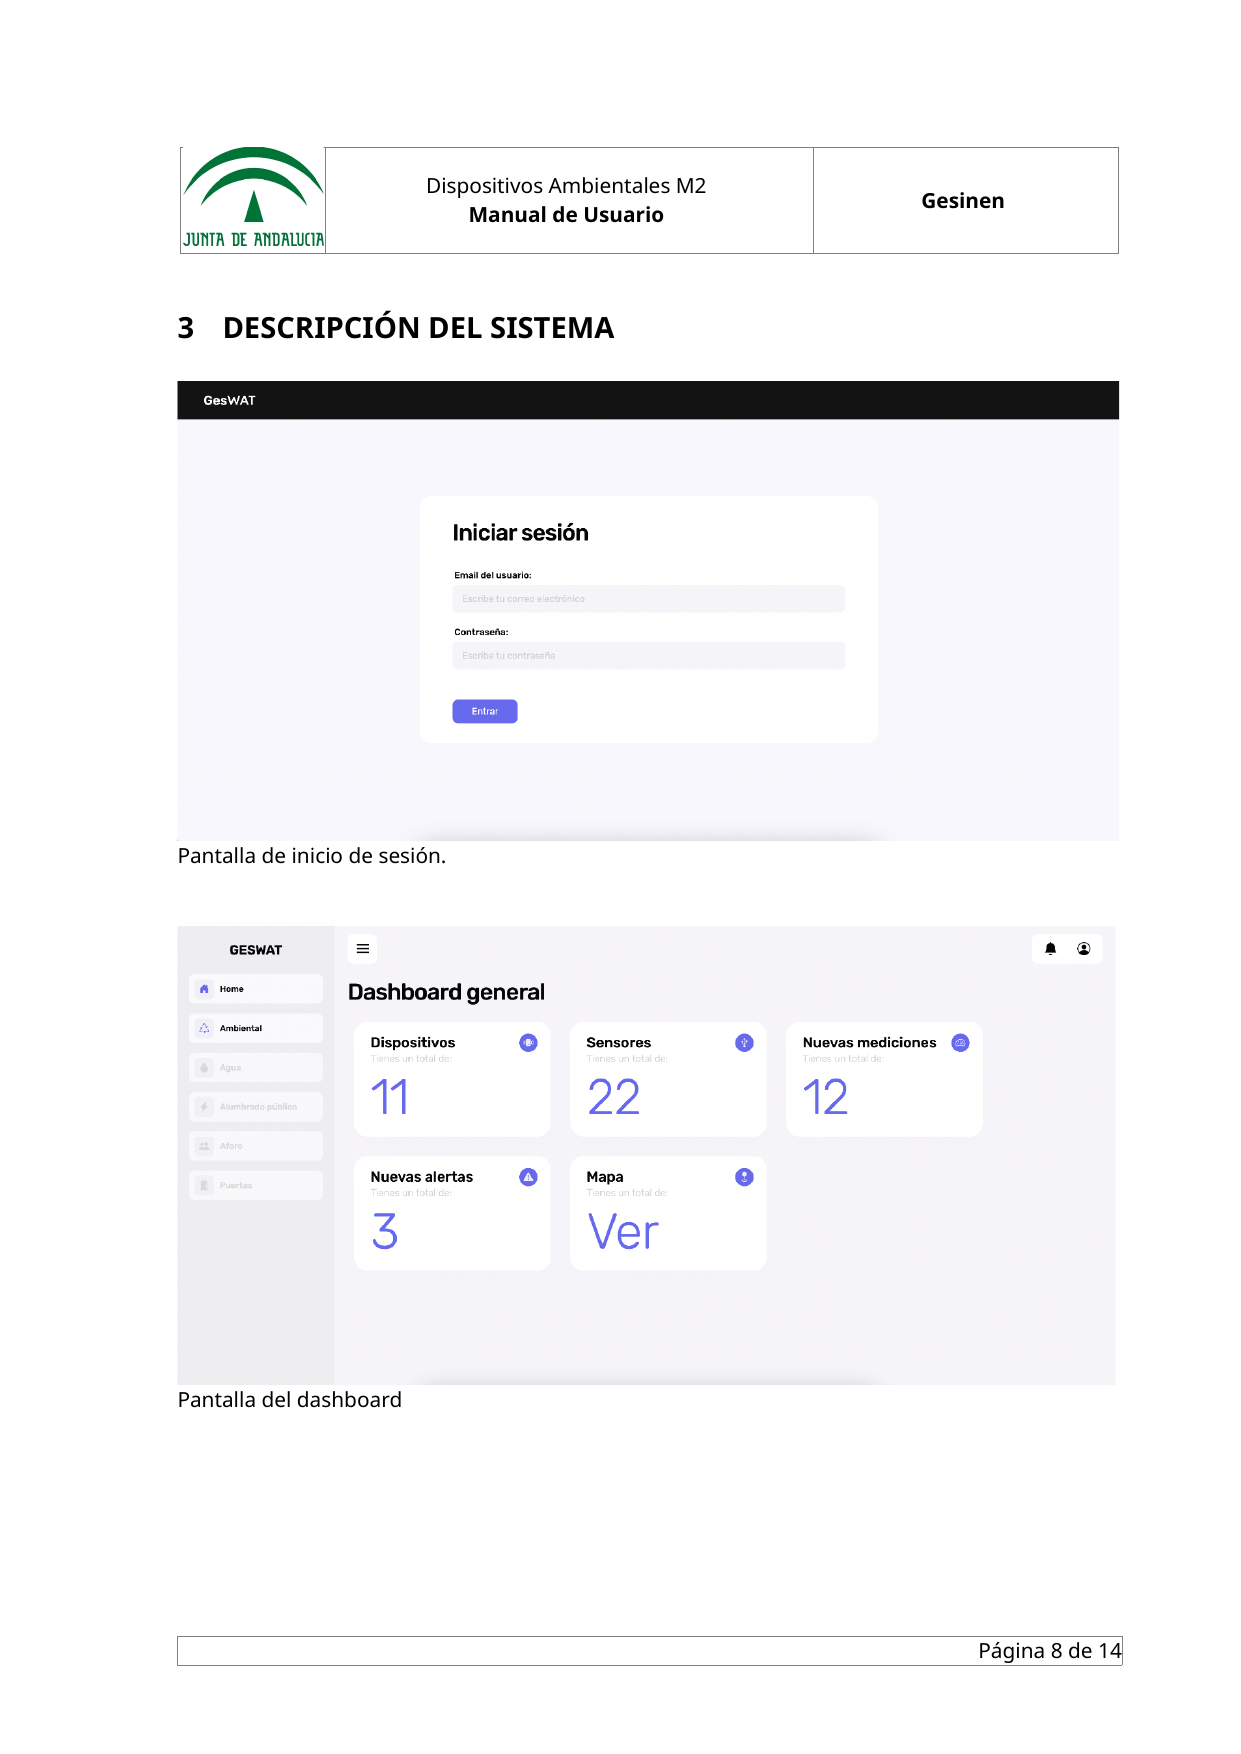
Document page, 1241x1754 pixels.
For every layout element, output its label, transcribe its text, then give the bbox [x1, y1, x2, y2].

text Pantalla de inicio de sesión. [177, 841, 1122, 869]
text Pantalla del dashboard [177, 1385, 1122, 1413]
subtitle DESCRIPCIÓN DEL SISTEMA [177, 307, 1122, 347]
